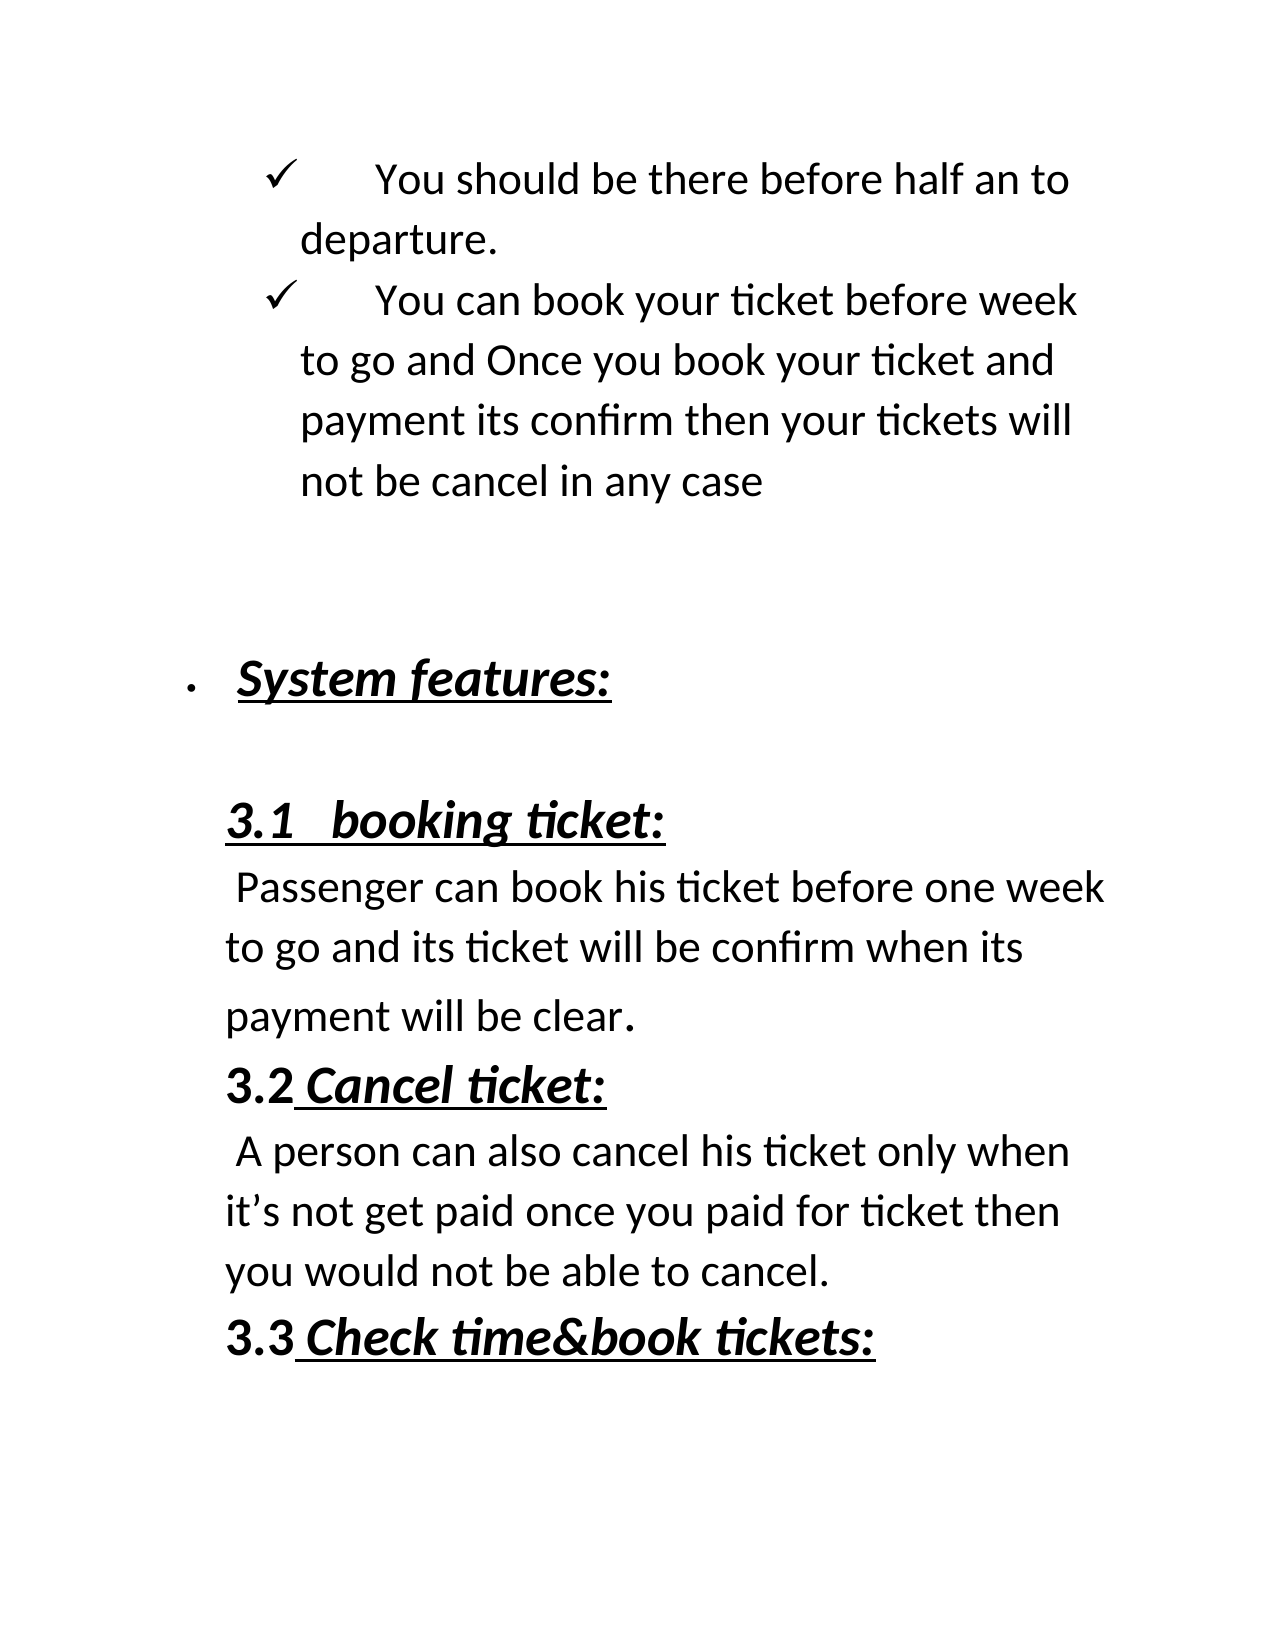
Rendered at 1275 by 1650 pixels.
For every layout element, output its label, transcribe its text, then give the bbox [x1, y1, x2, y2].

list A person can also cancel his ticket only when it’s not get paid once you paid for ticket then you would not be able to cancel. [225, 1122, 1125, 1298]
list 3.3 Check time&book tickets: [225, 1303, 1125, 1369]
list You can book your ticket before week to go and Once you book your ticket and payment its confirm then your tickets will not be cancel in any case [262, 271, 1125, 507]
list 3.1 booking ticket: [225, 786, 1125, 852]
list 3.2 Cancel ticket: [225, 1050, 1125, 1117]
list System features: [187, 643, 1125, 710]
list Passenger can book his ticket before one week to go and its ticket will be confirm when its payment will be clear. [225, 858, 1125, 1045]
list You should be there before half an to departure. [262, 150, 1125, 266]
